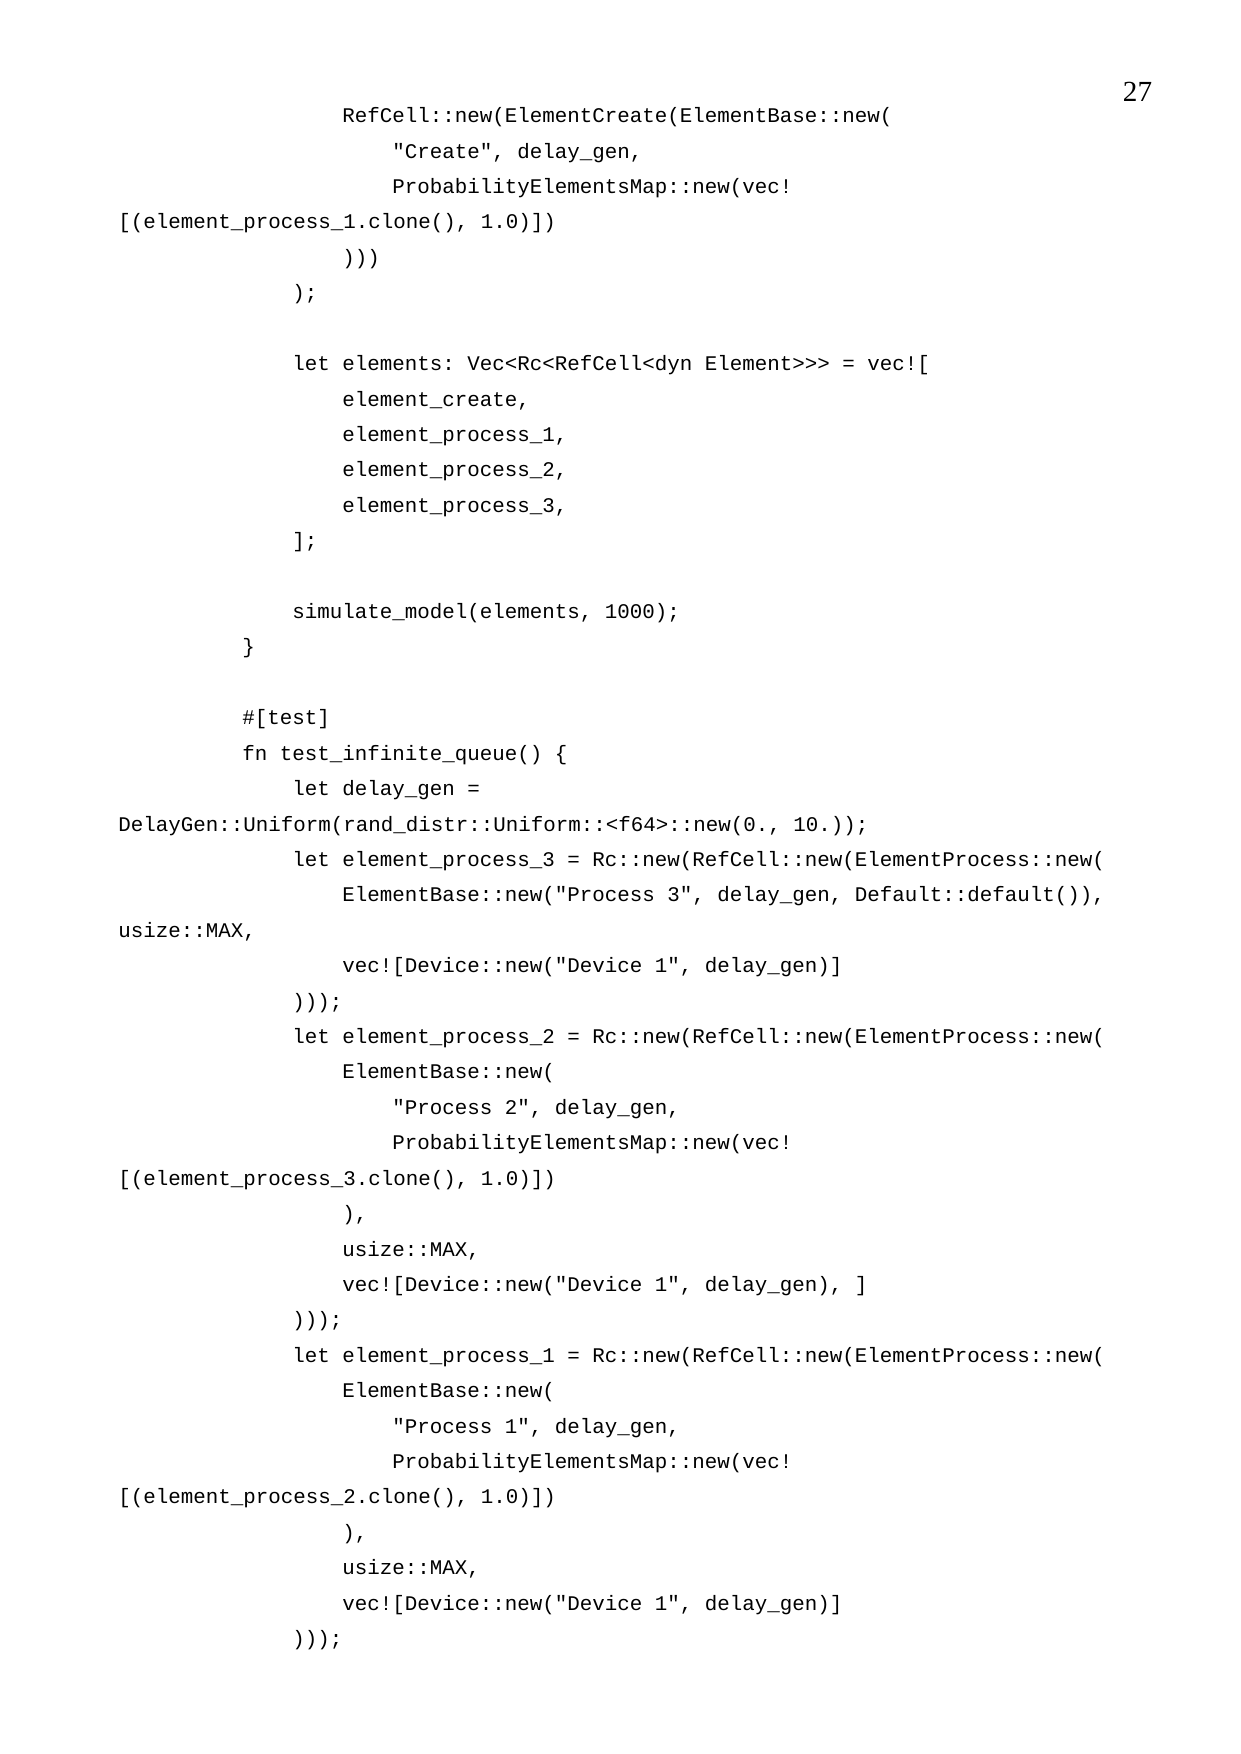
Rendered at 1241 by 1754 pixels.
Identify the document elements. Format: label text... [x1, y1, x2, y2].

text #[test] [118, 707, 1122, 731]
text fn test_infinite_queue() { [118, 743, 1122, 766]
text let element_process_2 = Rc::new(RefCell::new(ElementProcess::new( [118, 1026, 1122, 1050]
text ]; [118, 530, 1122, 554]
text ElementBase::new( [118, 1061, 1122, 1085]
text element_create, [118, 388, 1122, 412]
text usize::MAX, [118, 1238, 1122, 1262]
text ))); [118, 991, 1122, 1014]
text let delay_gen = DelayGen::Uniform(rand_distr::Uniform::<f64>::new(0., 10.)); [118, 778, 1122, 837]
text "Process 2", delay_gen, [118, 1097, 1122, 1121]
text element_process_3, [118, 495, 1122, 518]
text ); [118, 282, 1122, 306]
text ), [118, 1522, 1122, 1546]
text usize::MAX, [118, 1557, 1122, 1581]
text ProbabilityElementsMap::new(vec![(element_process_3.clone(), 1.0)]) [118, 1132, 1122, 1191]
text ))); [118, 1309, 1122, 1333]
text vec![Device::new("Device 1", delay_gen)] [118, 1593, 1122, 1616]
text "Create", delay_gen, [118, 141, 1122, 164]
text element_process_1, [118, 424, 1122, 448]
text ElementBase::new("Process 3", delay_gen, Default::default()), usize::MAX, [118, 884, 1122, 943]
text ))); [118, 1628, 1122, 1652]
text let element_process_3 = Rc::new(RefCell::new(ElementProcess::new( [118, 849, 1122, 873]
text let elements: Vec<Rc<RefCell<dyn Element>>> = vec![ [118, 353, 1122, 377]
text let element_process_1 = Rc::new(RefCell::new(ElementProcess::new( [118, 1345, 1122, 1368]
text simulate_model(elements, 1000); [118, 601, 1122, 625]
text element_process_2, [118, 459, 1122, 483]
text ), [118, 1203, 1122, 1227]
text "Process 1", delay_gen, [118, 1416, 1122, 1439]
text } [118, 636, 1122, 660]
text ElementBase::new( [118, 1380, 1122, 1404]
text ProbabilityElementsMap::new(vec![(element_process_1.clone(), 1.0)]) [118, 176, 1122, 235]
text ))) [118, 247, 1122, 271]
text RefCell::new(ElementCreate(ElementBase::new( [118, 105, 1122, 129]
text ProbabilityElementsMap::new(vec![(element_process_2.clone(), 1.0)]) [118, 1451, 1122, 1510]
text vec![Device::new("Device 1", delay_gen), ] [118, 1274, 1122, 1298]
text vec![Device::new("Device 1", delay_gen)] [118, 955, 1122, 979]
